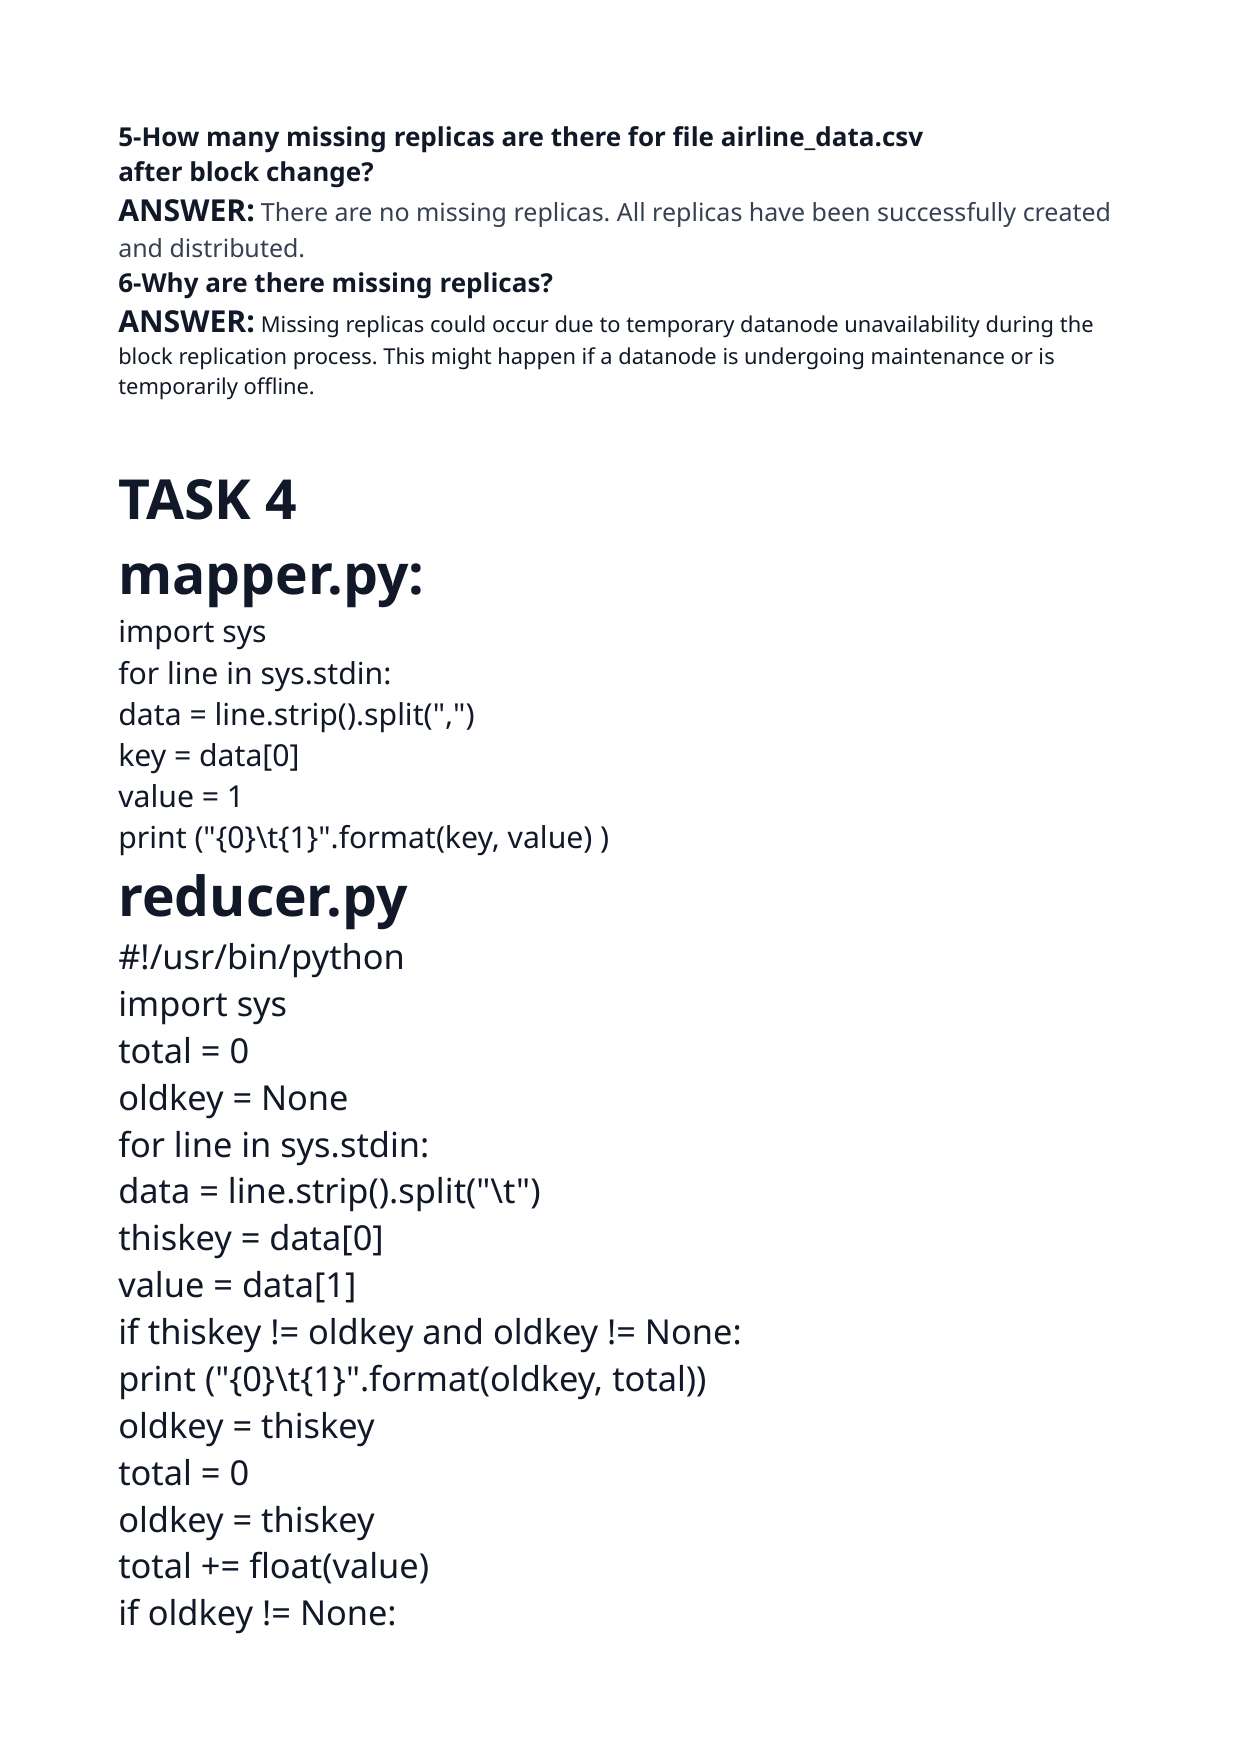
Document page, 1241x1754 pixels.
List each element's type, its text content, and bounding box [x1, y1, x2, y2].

text oldkey = thiskey [118, 1401, 1122, 1448]
text 6-Why are there missing replicas? [118, 264, 1122, 300]
text total += float(value) [118, 1542, 1122, 1589]
text for line in sys.stdin: [118, 1120, 1122, 1167]
text key = data[0] [118, 734, 1122, 775]
text oldkey = None [118, 1073, 1122, 1120]
text value = 1 [118, 775, 1122, 816]
text after block change? [118, 154, 1122, 189]
text import sys [118, 979, 1122, 1026]
text ANSWER: There are no missing replicas. All replicas have been successfully created and distributed. [118, 189, 1122, 264]
text print ("{0}\t{1}".format(key, value) ) [118, 816, 1122, 857]
text mapper.py: [118, 535, 1122, 611]
text 5-How many missing replicas are there for file airline_data.csv [118, 118, 1122, 154]
text total = 0 [118, 1026, 1122, 1073]
text oldkey = thiskey [118, 1495, 1122, 1542]
text data = line.strip().split(",") [118, 693, 1122, 734]
text ANSWER: Missing replicas could occur due to temporary datanode unavailability during the block replication process. This might happen if a datanode is undergoing maintenance or is temporarily offline. [118, 300, 1122, 401]
text for line in sys.stdin: [118, 652, 1122, 693]
text if thiskey != oldkey and oldkey != None: [118, 1308, 1122, 1354]
text total = 0 [118, 1448, 1122, 1495]
text if oldkey != None: [118, 1589, 1122, 1636]
text thiskey = data[0] [118, 1214, 1122, 1261]
text data = line.strip().split("\t") [118, 1167, 1122, 1214]
text reducer.py [118, 857, 1122, 933]
text TASK 4 [118, 460, 1122, 535]
text print ("{0}\t{1}".format(oldkey, total)) [118, 1354, 1122, 1401]
text value = data[1] [118, 1261, 1122, 1308]
text #!/usr/bin/python [118, 933, 1122, 979]
text import sys [118, 611, 1122, 652]
